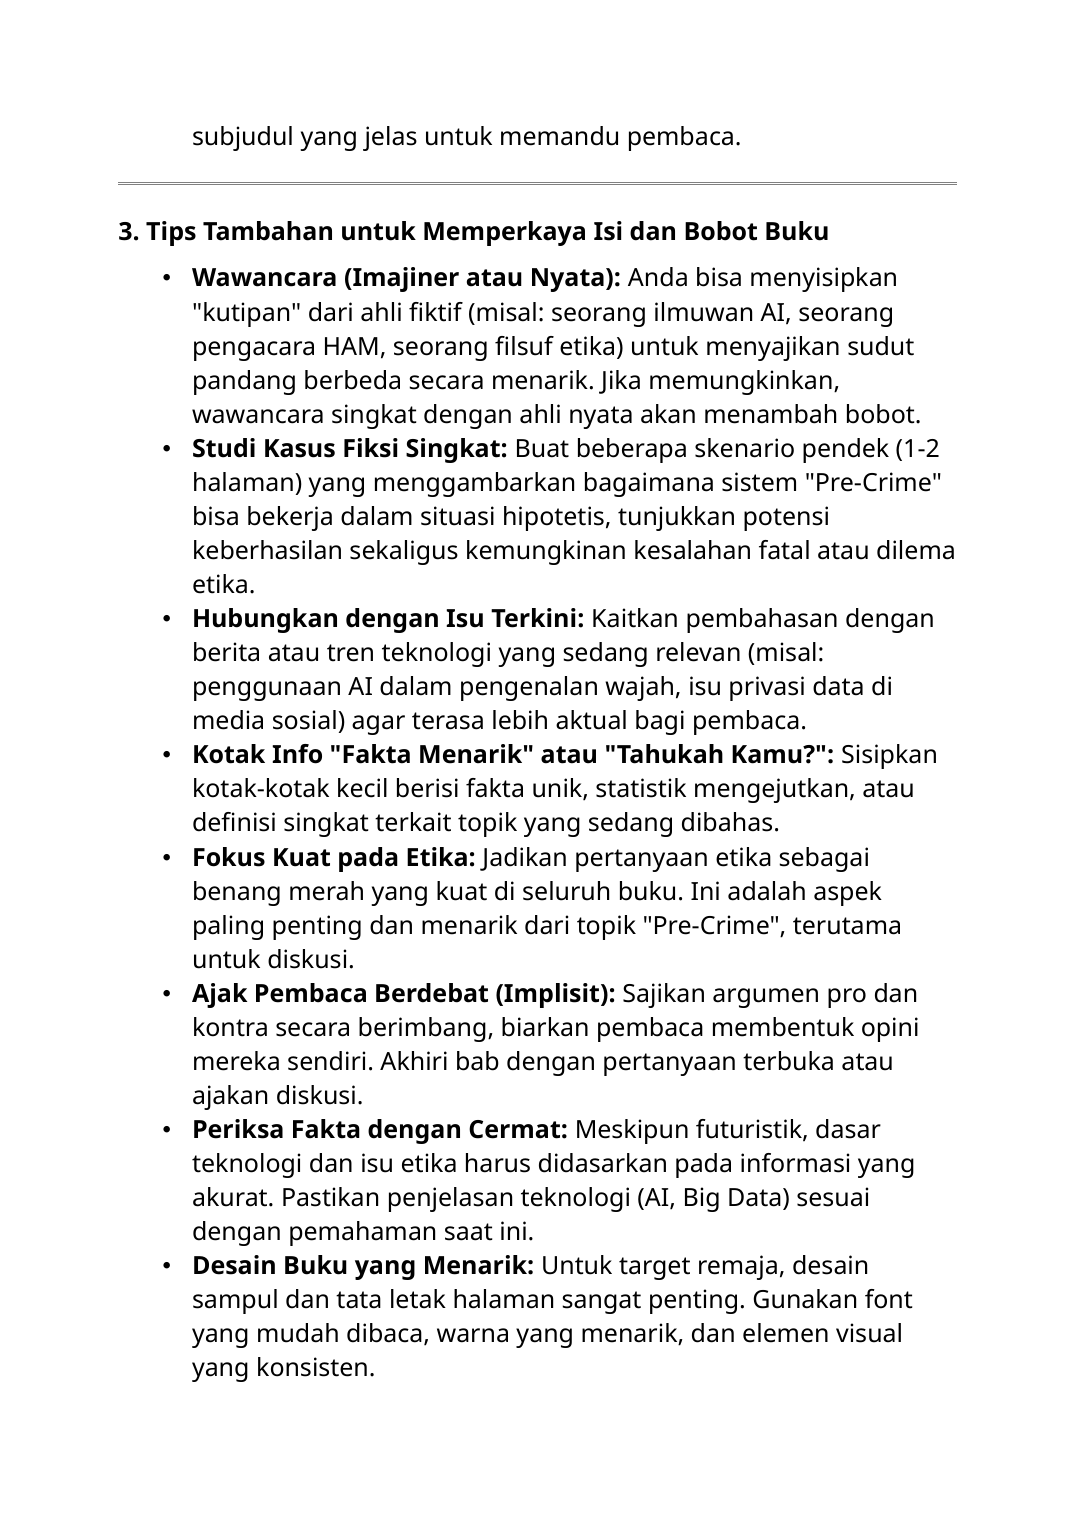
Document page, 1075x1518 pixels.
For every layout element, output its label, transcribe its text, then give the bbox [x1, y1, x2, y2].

text 3. Tips Tambahan untuk Memperkaya Isi dan Bobot Buku [118, 213, 957, 248]
list Studi Kasus Fiksi Singkat: Buat beberapa skenario pendek (1-2 halaman) yang menggambarkan bagaimana sistem "Pre-Crime" bisa bekerja dalam situasi hipotetis, tunjukkan potensi keberhasilan sekaligus kemungkinan kesalahan fatal atau dilema etika. [162, 430, 957, 601]
list Desain Buku yang Menarik: Untuk target remaja, desain sampul dan tata letak halaman sangat penting. Gunakan font yang mudah dibaca, warna yang menarik, dan elemen visual yang konsisten. [162, 1248, 957, 1384]
list Hubungkan dengan Isu Terkini: Kaitkan pembahasan dengan berita atau tren teknologi yang sedang relevan (misal: penggunaan AI dalam pengenalan wajah, isu privasi data di media sosial) agar terasa lebih aktual bagi pembaca. [162, 601, 957, 737]
list Periksa Fakta dengan Cermat: Meskipun futuristik, dasar teknologi dan isu etika harus didasarkan pada informasi yang akurat. Pastikan penjelasan teknologi (AI, Big Data) sesuai dengan pemahaman saat ini. [162, 1112, 957, 1248]
list Fokus Kuat pada Etika: Jadikan pertanyaan etika sebagai benang merah yang kuat di seluruh buku. Ini adalah aspek paling penting dan menarik dari topik "Pre-Crime", terutama untuk diskusi. [162, 839, 957, 975]
list subjudul yang jelas untuk memandu pembaca. [162, 118, 957, 152]
list Kotak Info "Fakta Menarik" atau "Tahukah Kamu?": Sisipkan kotak-kotak kecil berisi fakta unik, statistik mengejutkan, atau definisi singkat terkait topik yang sedang dibahas. [162, 737, 957, 839]
list Ajak Pembaca Berdebat (Implisit): Sajikan argumen pro dan kontra secara berimbang, biarkan pembaca membentuk opini mereka sendiri. Akhiri bab dengan pertanyaan terbuka atau ajakan diskusi. [162, 975, 957, 1112]
list Wawancara (Imajiner atau Nyata): Anda bisa menyisipkan "kutipan" dari ahli fiktif (misal: seorang ilmuwan AI, seorang pengacara HAM, seorang filsuf etika) untuk menyajikan sudut pandang berbeda secara menarik. Jika memungkinkan, wawancara singkat dengan ahli nyata akan menambah bobot. [162, 260, 957, 430]
